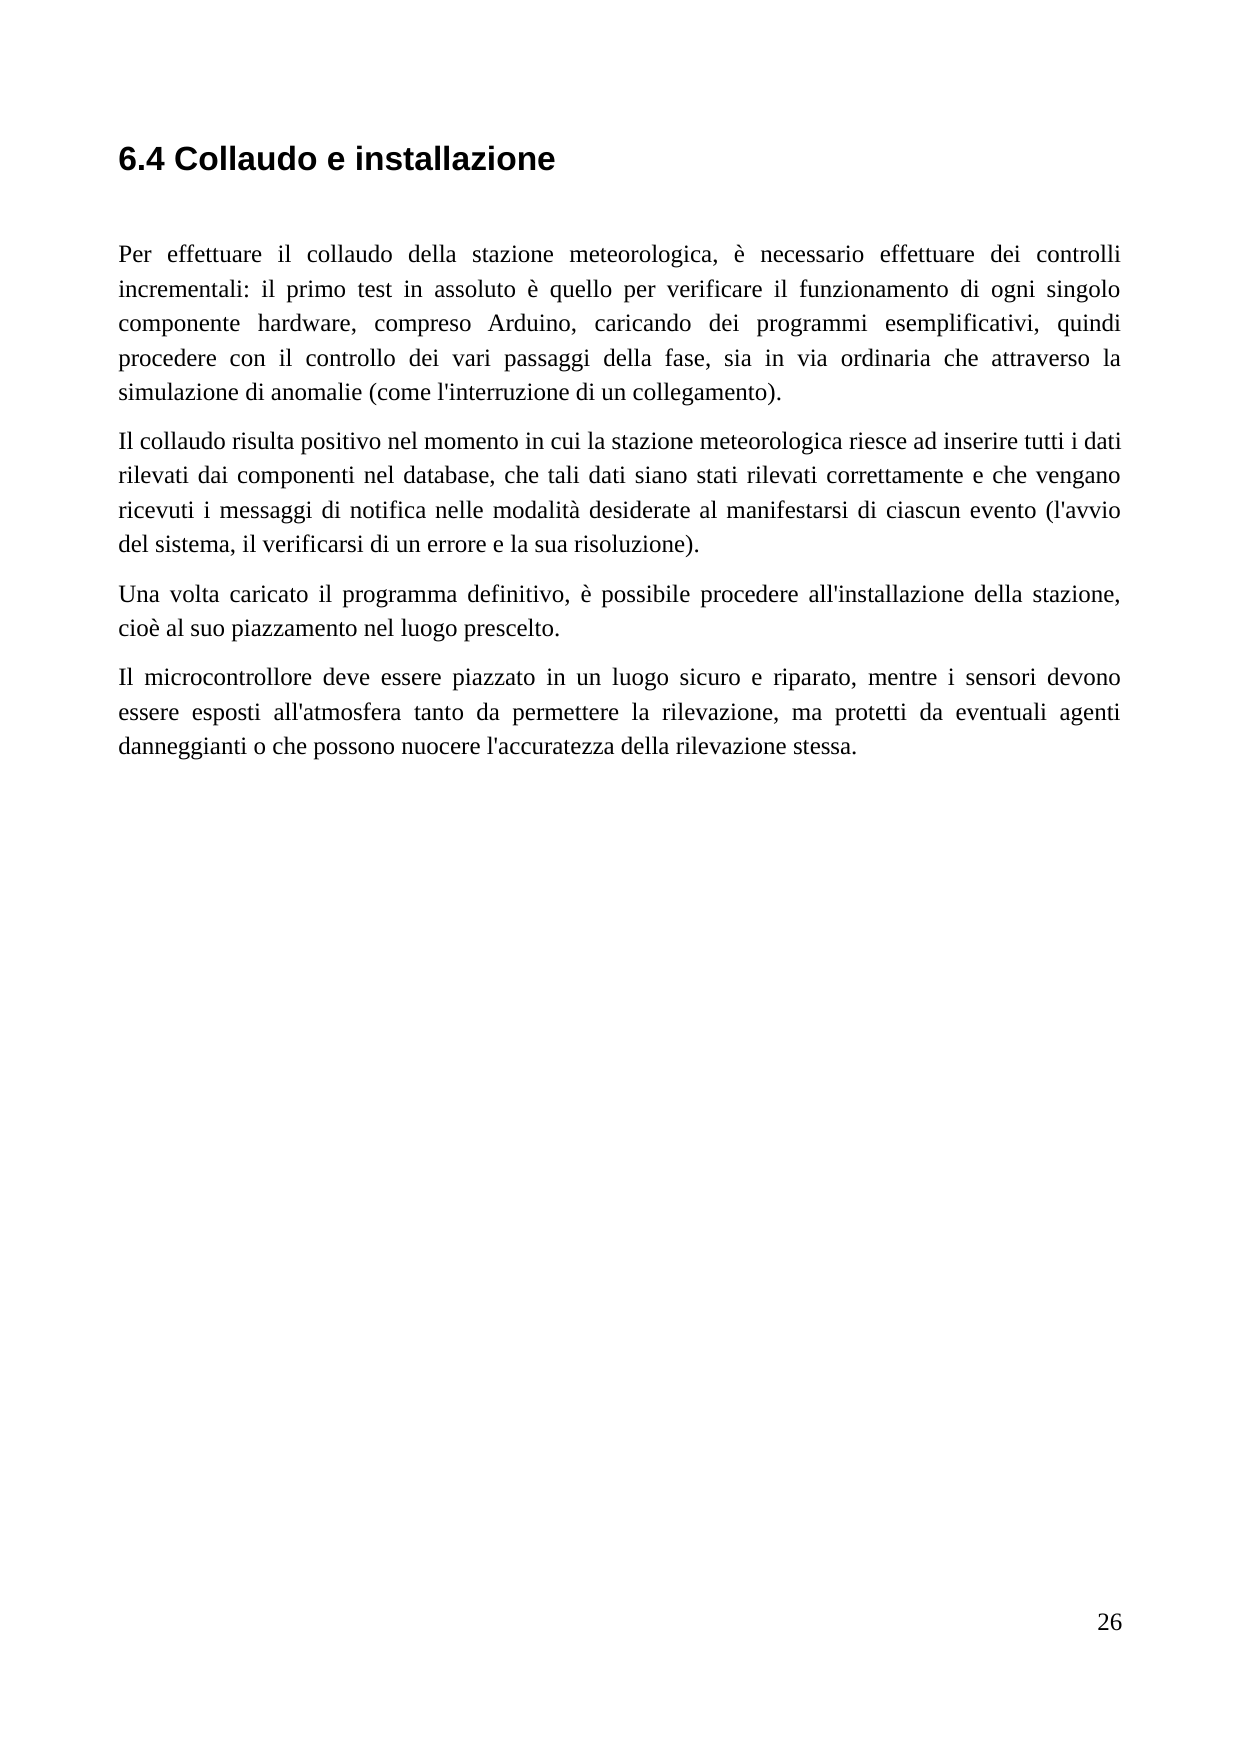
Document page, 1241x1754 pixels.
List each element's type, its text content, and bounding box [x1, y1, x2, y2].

subtitle 6.4 Collaudo e installazione [118, 139, 1122, 178]
text Per effettuare il collaudo della stazione meteorologica, è necessario effettuare dei controlli incrementali: il primo test in assoluto è quello per verificare il funzionamento di ogni singolo componente hardware, compreso Arduino, caricando dei programmi esemplificativi, quindi procedere con il controllo dei vari passaggi della fase, sia in via ordinaria che attraverso la simulazione di anomalie (come l'interruzione di un collegamento). [118, 239, 1122, 406]
text Il collaudo risulta positivo nel momento in cui la stazione meteorologica riesce ad inserire tutti i dati rilevati dai componenti nel database, che tali dati siano stati rilevati correttamente e che vengano ricevuti i messaggi di notifica nelle modalità desiderate al manifestarsi di ciascun evento (l'avvio del sistema, il verificarsi di un errore e la sua risoluzione). [118, 426, 1122, 558]
text Il microcontrollore deve essere piazzato in un luogo sicuro e riparato, mentre i sensori devono essere esposti all'atmosfera tanto da permettere la rilevazione, ma protetti da eventuali agenti danneggianti o che possono nuocere l'accuratezza della rilevazione stessa. [118, 662, 1122, 760]
text Una volta caricato il programma definitivo, è possibile procedere all'installazione della stazione, cioè al suo piazzamento nel luogo prescelto. [118, 579, 1122, 642]
